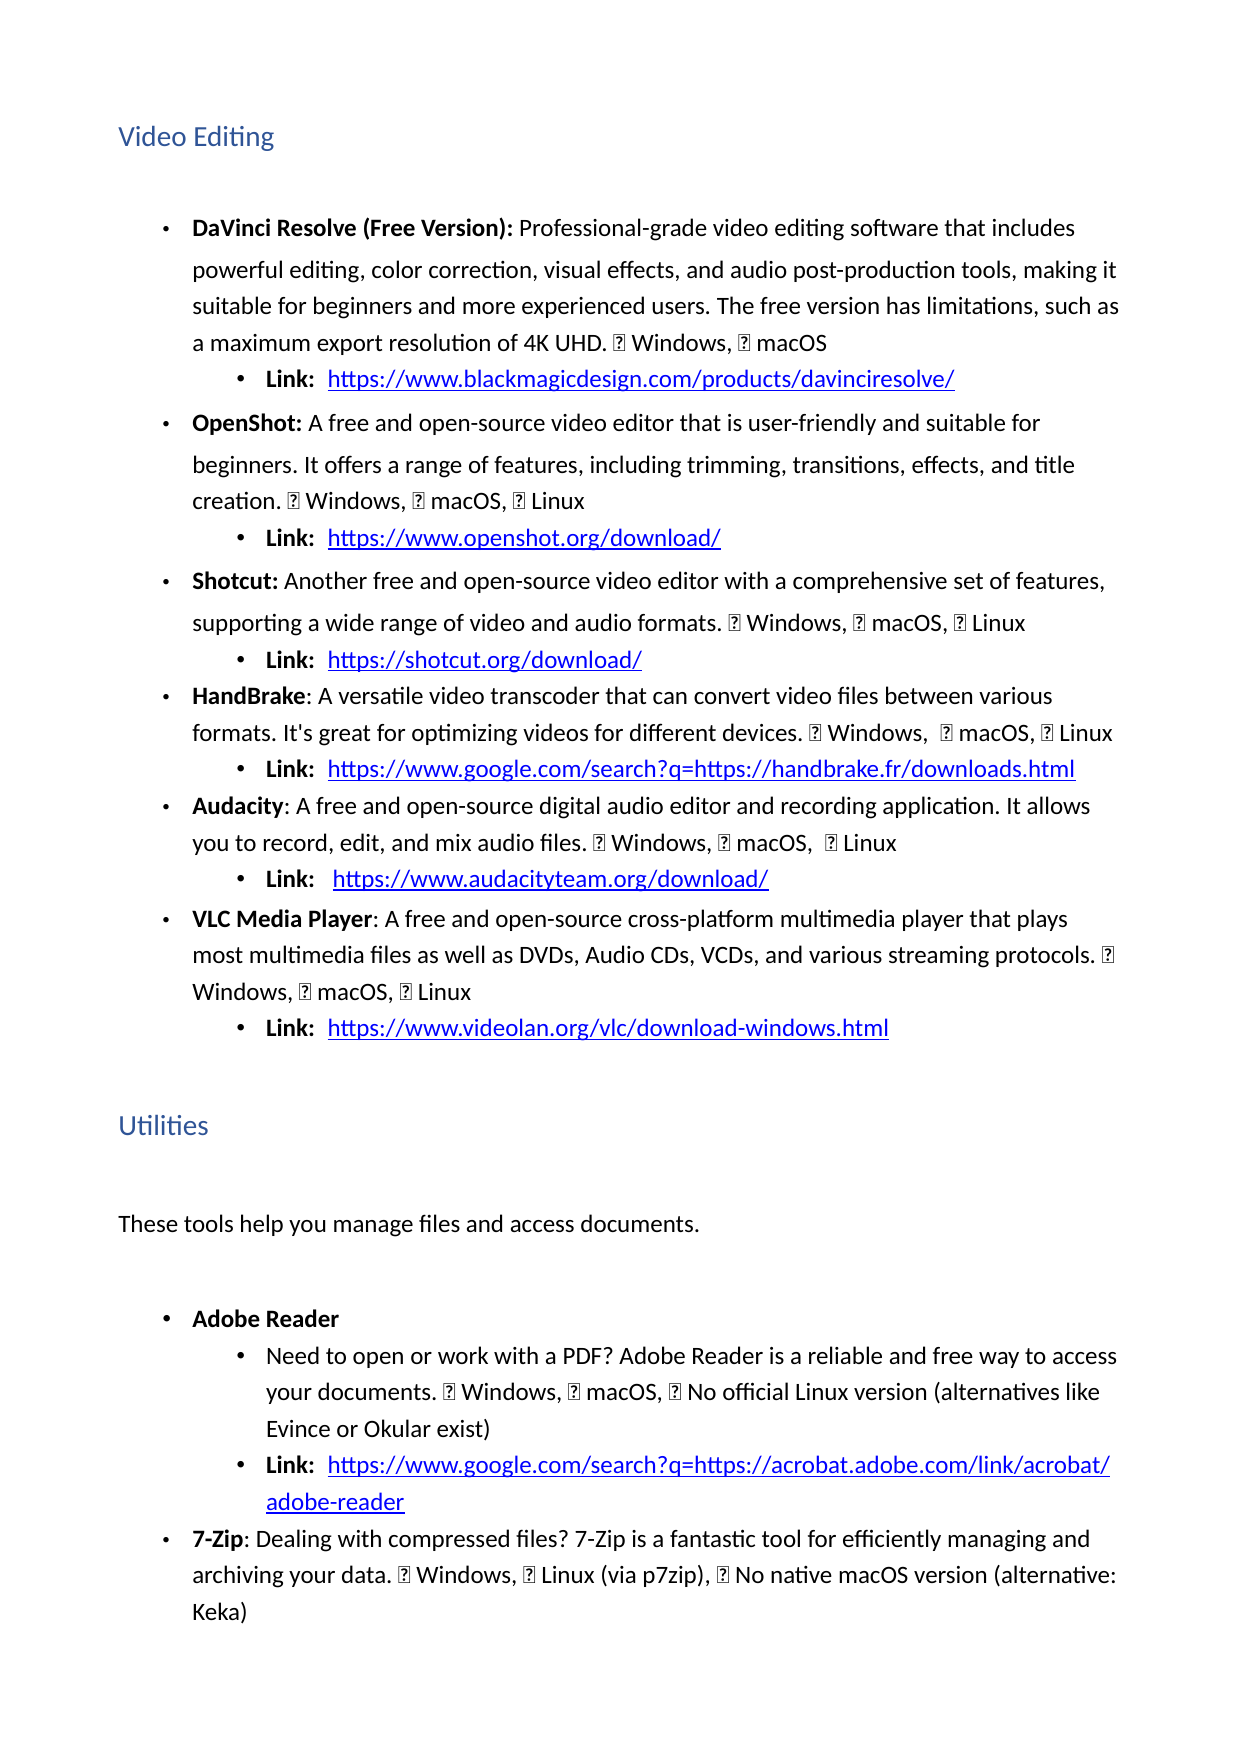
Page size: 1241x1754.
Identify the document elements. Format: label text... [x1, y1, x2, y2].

list Link: https://www.google.com/search?q=https://acrobat.adobe.com/link/acrobat/adobe-reader [236, 1449, 1122, 1517]
list Link: https://shotcut.org/download/ [236, 644, 1122, 674]
list DaVinci Resolve (Free Version): Professional-grade video editing software that includes powerful editing, color correction, visual effects, and audio post-production tools, making it suitable for beginners and more experienced users. The free version has limitations, such as a maximum export resolution of 4K UHD. ✅ Windows, ✅ macOS [162, 205, 1122, 357]
list 7-Zip: Dealing with compressed files? 7-Zip is a fantastic tool for efficiently managing and archiving your data. ✅ Windows, ✅ Linux (via p7zip), ❌ No native macOS version (alternative: Keka) [162, 1523, 1122, 1626]
text These tools help you manage files and access documents. [118, 1208, 1122, 1239]
text Utilities [118, 1107, 1122, 1143]
list Link: https://www.audacityteam.org/download/ [236, 863, 1122, 896]
list Audacity: A free and open-source digital audio editor and recording application. It allows you to record, edit, and mix audio files. ✅ Windows, ✅ macOS, ✅ Linux [162, 790, 1122, 857]
list Link: https://www.openshot.org/download/ [236, 522, 1122, 552]
list HandBrake: A versatile video transcoder that can convert video files between various formats. It's great for optimizing videos for different devices. ✅ Windows, ✅ macOS, ✅ Linux [162, 680, 1122, 747]
list Need to open or work with a PDF? Adobe Reader is a reliable and free way to access your documents. ✅ Windows, ✅ macOS, ❌ No official Linux version (alternatives like Evince or Okular exist) [236, 1340, 1122, 1443]
list Shotcut: Another free and open-source video editor with a comprehensive set of features, supporting a wide range of video and audio formats. ✅ Windows, ✅ macOS, ✅ Linux [162, 558, 1122, 638]
list Link: https://www.blackmagicdesign.com/products/davinciresolve/ [236, 363, 1122, 394]
list VLC Media Player: A free and open-source cross-platform multimedia player that plays most multimedia files as well as DVDs, Audio CDs, VCDs, and various streaming protocols. ✅ Windows, ✅ macOS, ✅ Linux [162, 903, 1122, 1006]
list Adobe Reader [162, 1303, 1122, 1334]
subtitle Video Editing [118, 118, 1122, 154]
list Link: https://www.google.com/search?q=https://handbrake.fr/downloads.html [236, 753, 1122, 784]
list OpenShot: A free and open-source video editor that is user-friendly and suitable for beginners. It offers a range of features, including trimming, transitions, effects, and title creation. ✅ Windows, ✅ macOS, ✅ Linux [162, 400, 1122, 516]
list Link: https://www.videolan.org/vlc/download-windows.html [236, 1012, 1122, 1043]
